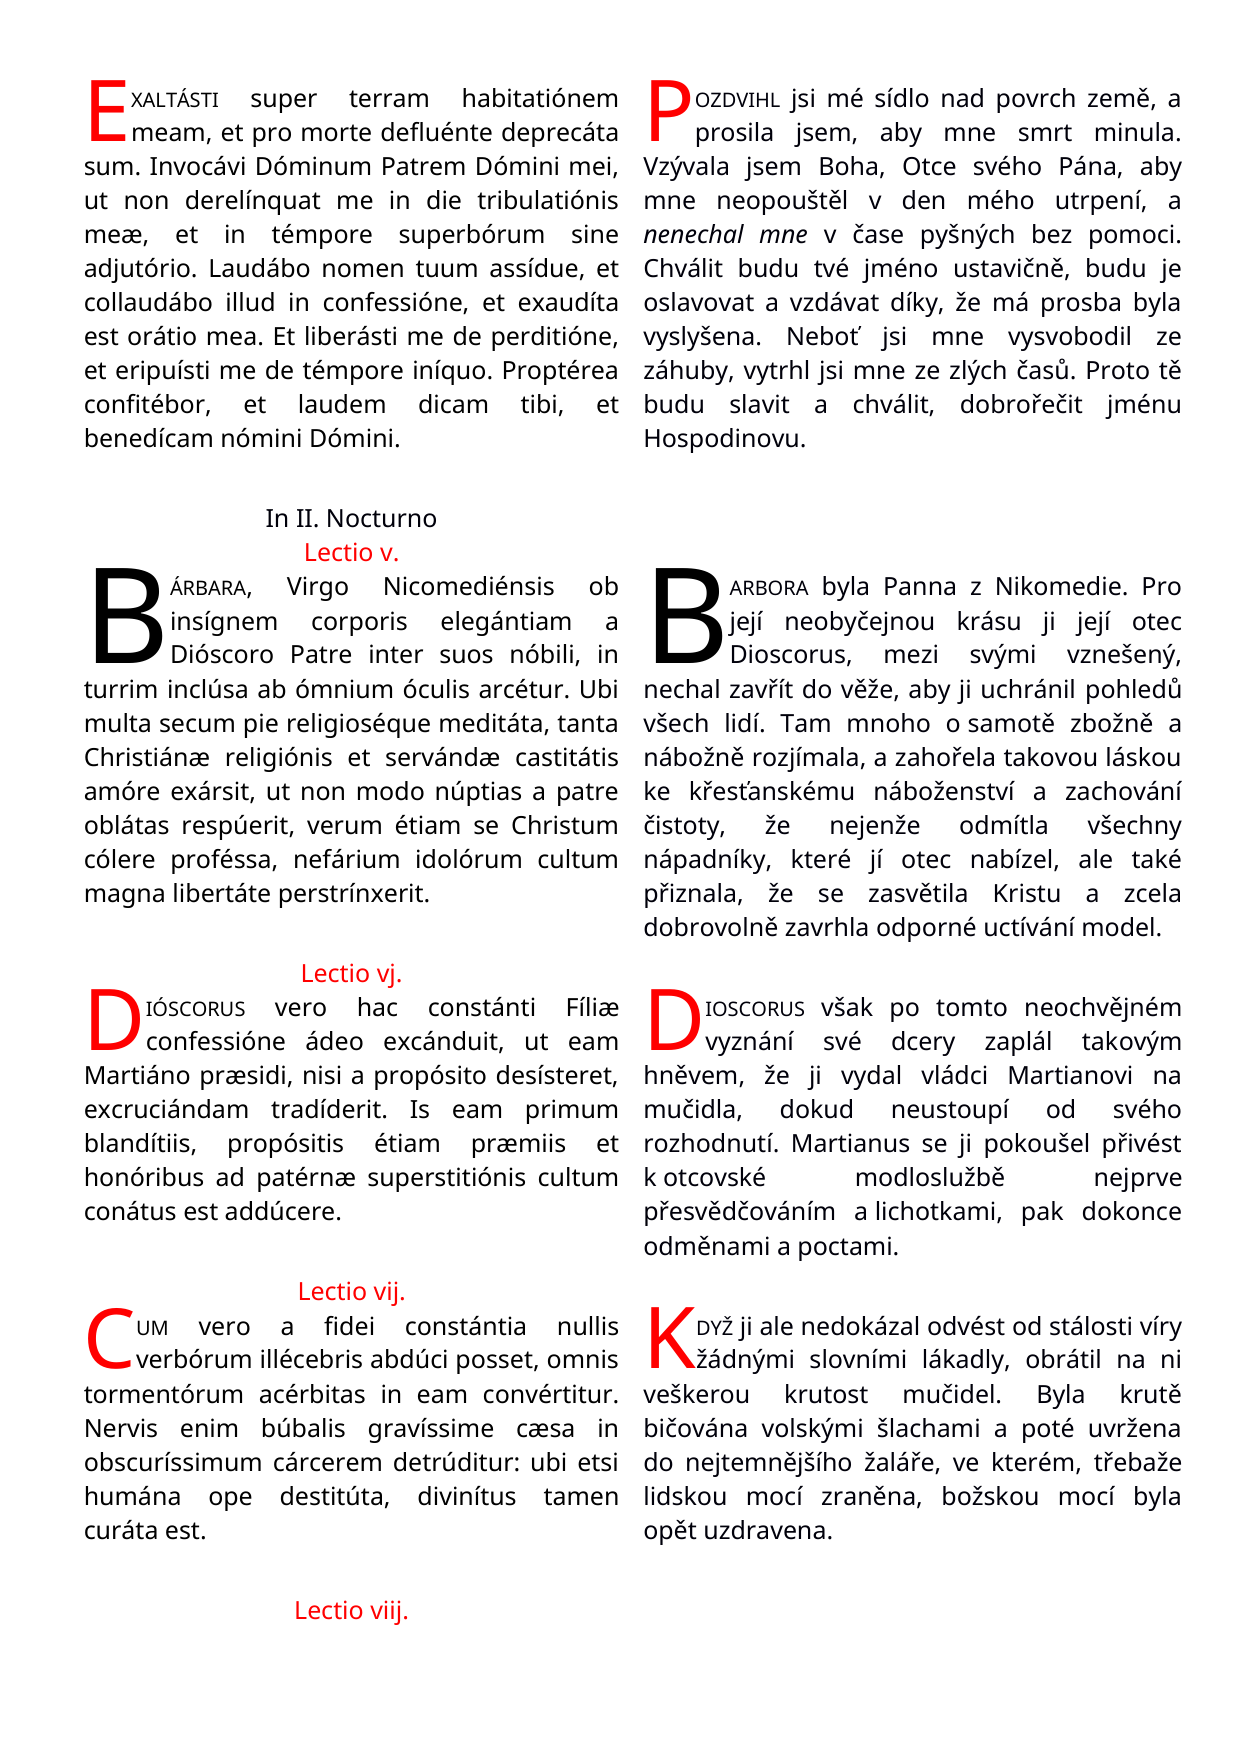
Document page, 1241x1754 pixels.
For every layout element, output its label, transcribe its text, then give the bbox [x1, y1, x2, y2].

table_cell Když ji ale nedokázal odvést od stálosti víry žádnými slovními lákadly, obrátil na ni veškerou krutost mučidel. Byla krutě bičována volskými šlachami a poté uvržena do nejtemnějšího žaláře, ve kterém, třebaže lidskou mocí zraněna, božskou mocí byla opět uzdravena. [631, 1268, 1194, 1587]
table_cell Pozdvihl jsi mé sídlo nad povrch země, a prosila jsem, aby mne smrt minula. Vzývala jsem Boha, Otce svého Pána, aby mne neopouštěl v den mého utrpení, a nenechal mne v čase pyšných bez pomoci. Chválit budu tvé jméno ustavičně, budu je oslavovat a vzdávat díky, že má prosba byla vyslyšena. Neboť jsi mne vysvobodil ze záhuby, vytrhl jsi mne ze zlých časů. Proto tě budu slavit a chválit, dobrořečit jménu Hospodinovu. [631, 74, 1194, 495]
table_cell In II. Nocturno Lectio v. Bárbara, Virgo Nicomediénsis ob insígnem corporis elegántiam a Dióscoro Patre inter suos nóbili, in turrim inclúsa ab ómnium óculis arcétur. Ubi multa secum pie religioséque meditáta, tanta Christiánæ religiónis et servándæ castitátis amóre exársit, ut non modo núptias a patre oblátas respúerit, verum étiam se Christum cólere proféssa, nefárium idolórum cultum magna libertáte perstrínxerit. [72, 495, 631, 950]
table_cell Barbora byla Panna z Nikomedie. Pro její neobyčejnou krásu ji její otec Dioscorus, mezi svými vznešený, nechal zavřít do věže, aby ji uchránil pohledů všech lidí. Tam mnoho o samotě zbožně a nábožně rozjímala, a zahořela takovou láskou ke křesťanskému náboženství a zachování čistoty, že nejenže odmítla všechny nápadníky, které jí otec nabízel, ale také přiznala, že se zasvětila Kristu a zcela dobrovolně zavrhla odporné uctívání model. [631, 495, 1194, 950]
table_cell Lectio viij. [72, 1587, 631, 1632]
table_cell Dioscorus však po tomto neochvějném vyznání své dcery zaplál takovým hněvem, že ji vydal vládci Martianovi na mučidla, dokud neustoupí od svého rozhodnutí. Martianus se ji pokoušel přivést k otcovské modloslužbě nejprve přesvědčováním a lichotkami, pak dokonce odměnami a poctami. [631, 950, 1194, 1268]
table_cell [631, 1587, 1194, 1632]
table_cell Exaltásti super terram habitatiónem meam, et pro morte defluénte deprecáta sum. Invocávi Dóminum Patrem Dómini mei, ut non derelínquat me in die tribulatiónis meæ, et in témpore superbórum sine adjutório. Laudábo nomen tuum assídue, et collaudábo illud in confessióne, et exaudíta est orátio mea. Et liberásti me de perditióne, et eripuísti me de témpore iníquo. Proptérea confitébor, et laudem dicam tibi, et benedícam nómini Dómini. [72, 74, 631, 495]
table_cell Lectio vj. Dióscorus vero hac constánti Fíliæ confessióne ádeo excánduit, ut eam Martiáno præsidi, nisi a propósito desísteret, excruciándam tradíderit. Is eam primum blandítiis, propósitis étiam præmiis et honóribus ad patérnæ superstitiónis cultum conátus est addúcere. [72, 950, 631, 1268]
table_cell Lectio vij. Cum vero a fidei constántia nullis verbórum illécebris abdúci posset, omnis tormentórum acérbitas in eam convértitur. Nervis enim búbalis gravíssime cæsa in obscuríssimum cárcerem detrúditur: ubi etsi humána ope destitúta, divinítus tamen curáta est. [72, 1268, 631, 1587]
